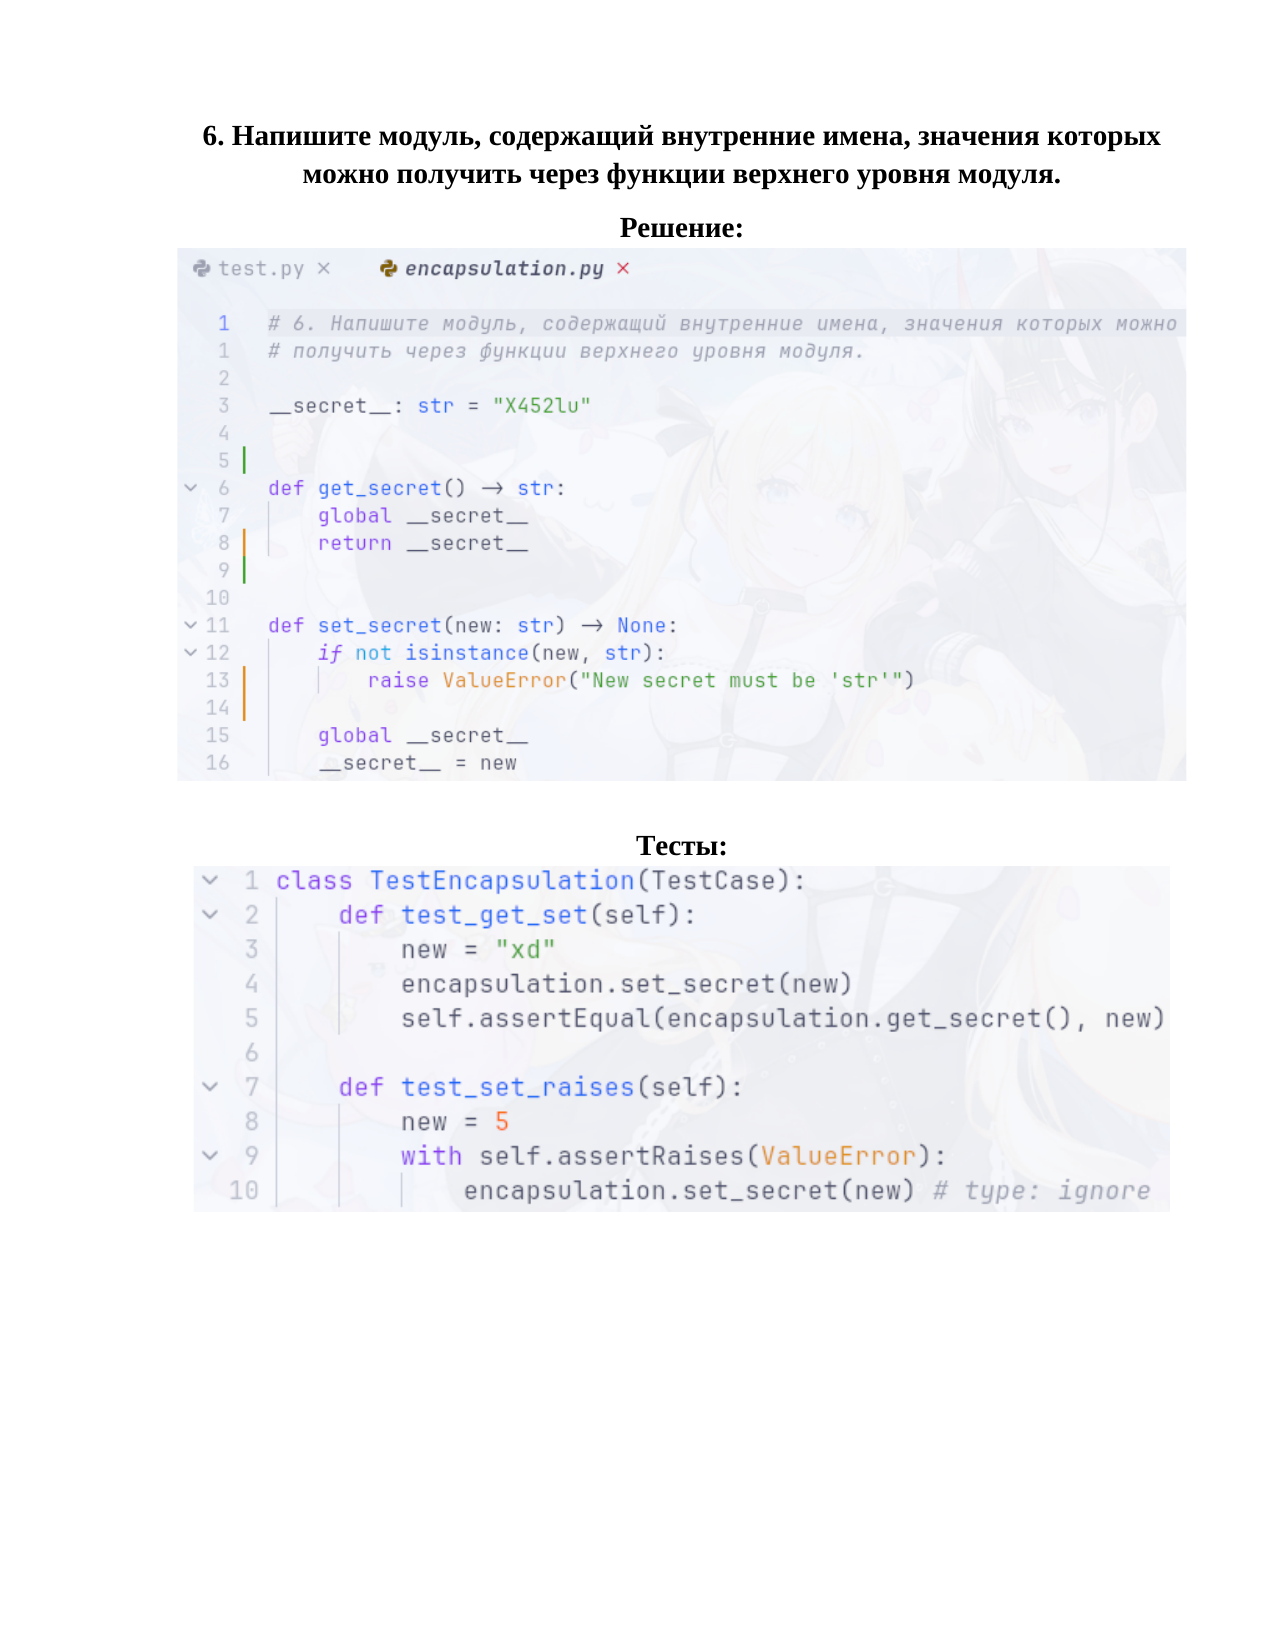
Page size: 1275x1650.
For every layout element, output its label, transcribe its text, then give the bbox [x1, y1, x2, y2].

text Тесты: [177, 828, 1186, 862]
picture [193, 866, 1170, 1212]
picture [177, 248, 1187, 781]
text 6. Напишите модуль, содержащий внутренние имена, значения которых можно получить через функции верхнего уровня модуля. [177, 118, 1186, 190]
text Решение: [177, 210, 1186, 243]
